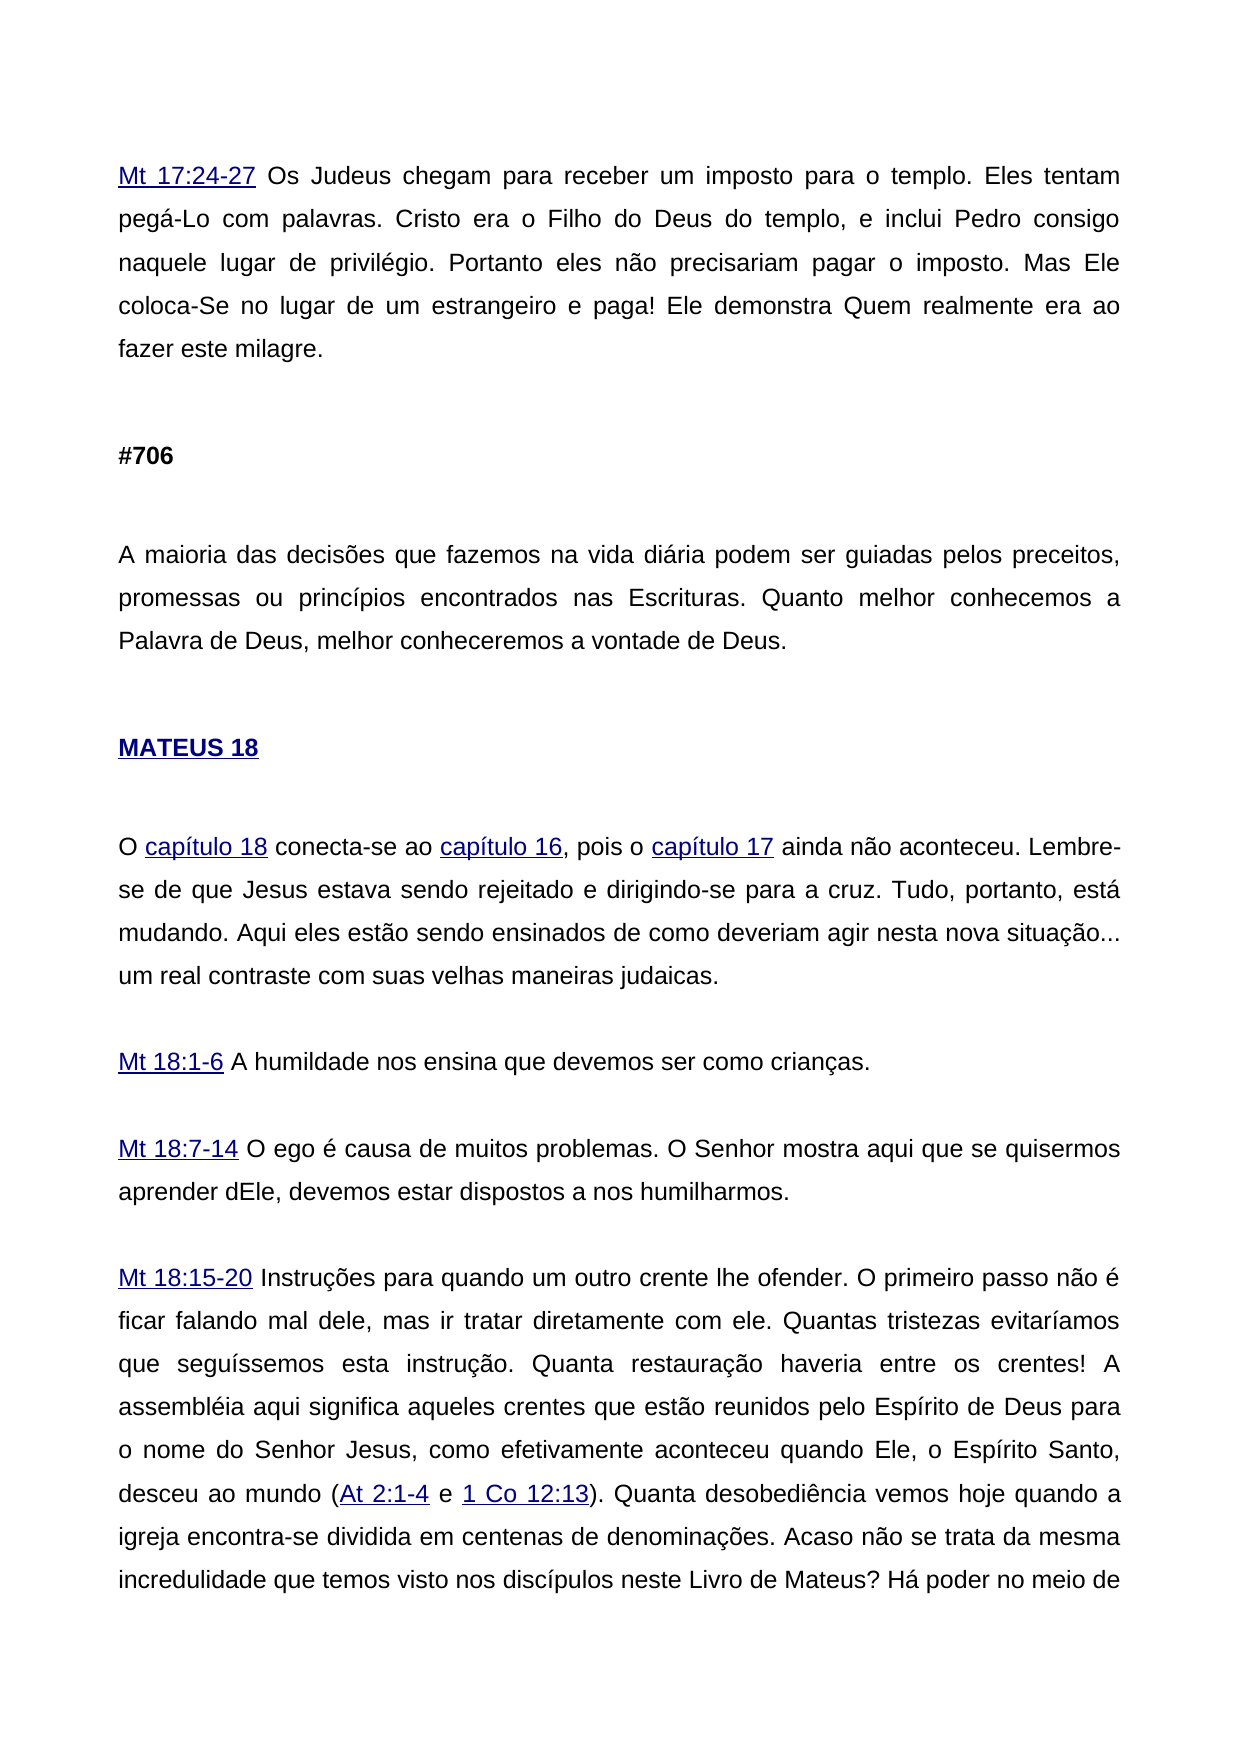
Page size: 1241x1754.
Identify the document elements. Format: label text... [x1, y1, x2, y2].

text Mt 18:15-20 Instruções para quando um outro crente lhe ofender. O primeiro passo não é ficar falando mal dele, mas ir tratar diretamente com ele. Quantas tristezas evitaríamos que seguíssemos esta instrução. Quanta restauração haveria entre os crentes! A assembléia aqui significa aqueles crentes que estão reunidos pelo Espírito de Deus para o nome do Senhor Jesus, como efetivamente aconteceu quando Ele, o Espírito Santo, desceu ao mundo (At 2:1-4 e 1 Co 12:13). Quanta desobediência vemos hoje quando a igreja encontra-se dividida em centenas de denominações. Acaso não se trata da mesma incredulidade que temos visto nos discípulos neste Livro de Mateus? Há poder no meio de [118, 1263, 1122, 1593]
text A maioria das decisões que fazemos na vida diária podem ser guiadas pelos preceitos, promessas ou princípios encontrados nas Escrituras. Quanto melhor conhecemos a Palavra de Deus, melhor conheceremos a vontade de Deus. [118, 539, 1122, 654]
text Mt 18:1-6 A humildade nos ensina que devemos ser como crianças. [118, 1047, 1122, 1076]
subtitle MATEUS 18 [118, 733, 1122, 762]
text Mt 18:7-14 O ego é causa de muitos problemas. O Senhor mostra aqui que se quisermos aprender dEle, devemos estar dispostos a nos humilharmos. [118, 1133, 1122, 1205]
text O capítulo 18 conecta-se ao capítulo 16, pois o capítulo 17 ainda não aconteceu. Lembre-se de que Jesus estava sendo rejeitado e dirigindo-se para a cruz. Tudo, portanto, está mudando. Aqui eles estão sendo ensinados de como deveriam agir nesta nova situação... um real contraste com suas velhas maneiras judaicas. [118, 832, 1122, 990]
text Mt 17:24-27 Os Judeus chegam para receber um imposto para o templo. Eles tentam pegá-Lo com palavras. Cristo era o Filho do Deus do templo, e inclui Pedro consigo naquele lugar de privilégio. Portanto eles não precisariam pagar o imposto. Mas Ele coloca-Se no lugar de um estrangeiro e paga! Ele demonstra Quem realmente era ao fazer este milagre. [118, 161, 1122, 362]
subtitle #706 [118, 441, 1122, 469]
